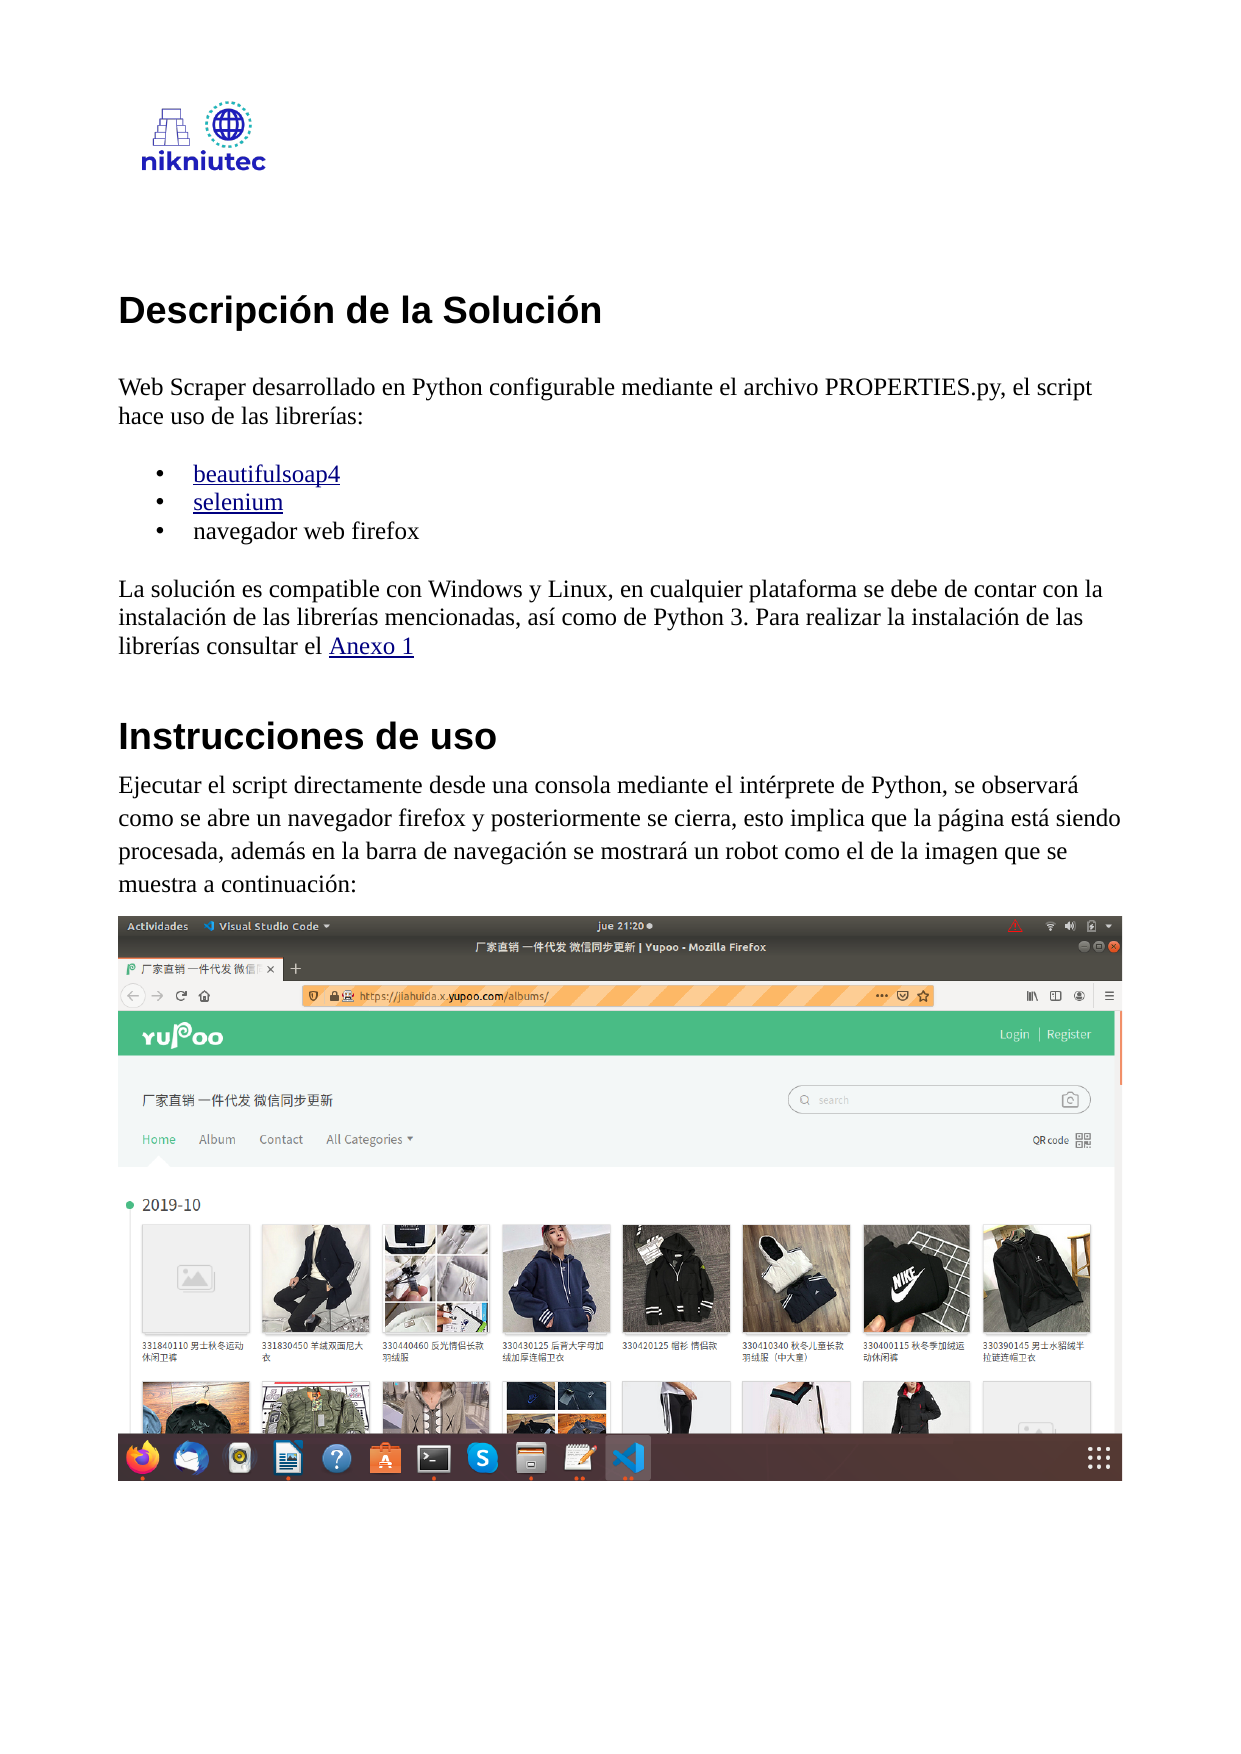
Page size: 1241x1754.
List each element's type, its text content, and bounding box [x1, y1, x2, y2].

list beautifulsoap4 [156, 459, 1122, 487]
picture [118, 916, 1123, 1481]
list navegador web firefox [156, 516, 1122, 545]
subtitle Instrucciones de uso [118, 714, 1122, 757]
text La solución es compatible con Windows y Linux, en cualquier plataforma se debe de contar con la instalación de las librerías mencionadas, así como de Python 3. Para realizar la instalación de las librerías consultar el Anexo 1 [118, 574, 1122, 660]
text Ejecutar el script directamente desde una consola mediante el intérprete de Python, se observará como se abre un navegador firefox y posteriormente se cierra, esto implica que la página está siendo procesada, además en la barra de navegación se mostrará un robot como el de la imagen que se muestra a continuación: [118, 770, 1122, 898]
subtitle Descripción de la Solución [118, 288, 1122, 331]
picture [135, 67, 272, 204]
list selenium [156, 487, 1122, 516]
text Web Scraper desarrollado en Python configurable mediante el archivo PROPERTIES.py, el script hace uso de las librerías: [118, 372, 1122, 430]
